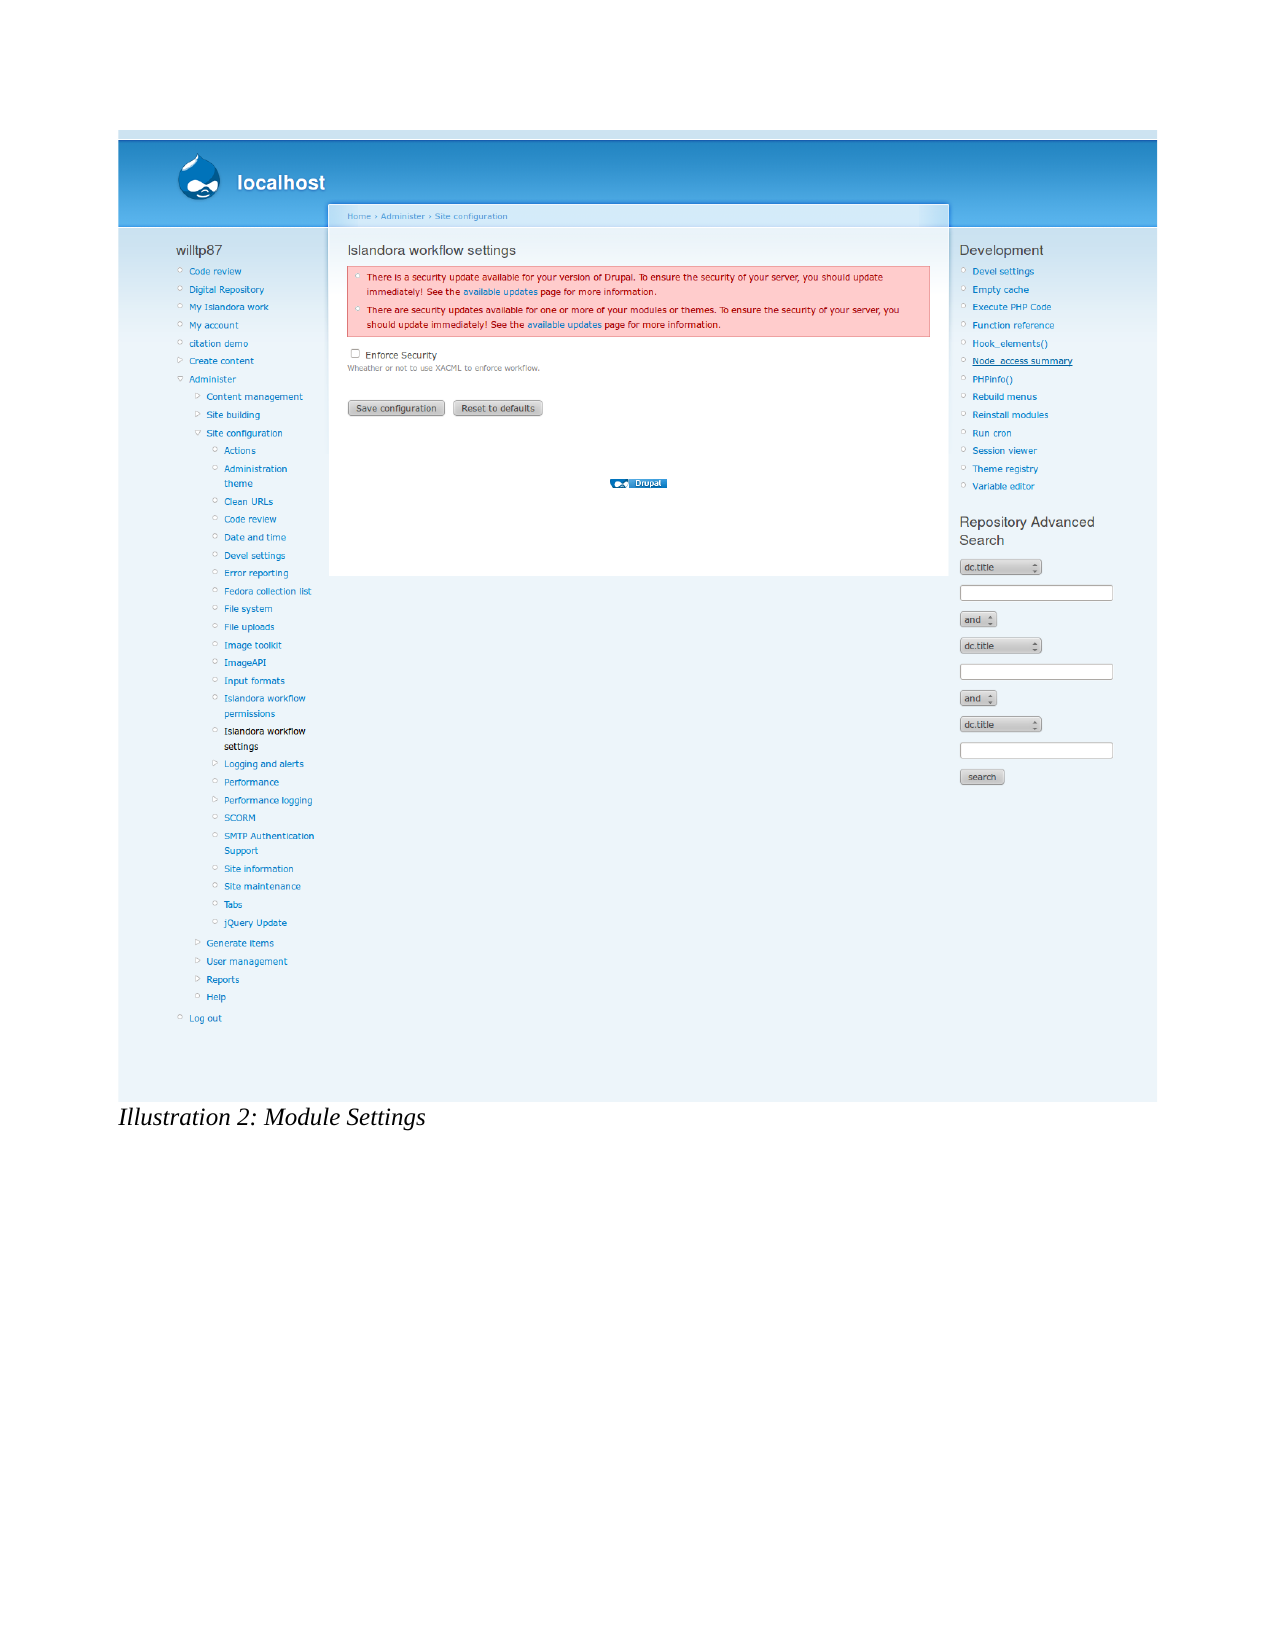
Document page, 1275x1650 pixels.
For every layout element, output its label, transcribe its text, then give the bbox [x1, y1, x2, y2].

text Illustration 2: Module Settings [118, 1102, 1157, 1131]
picture [118, 130, 1158, 1102]
